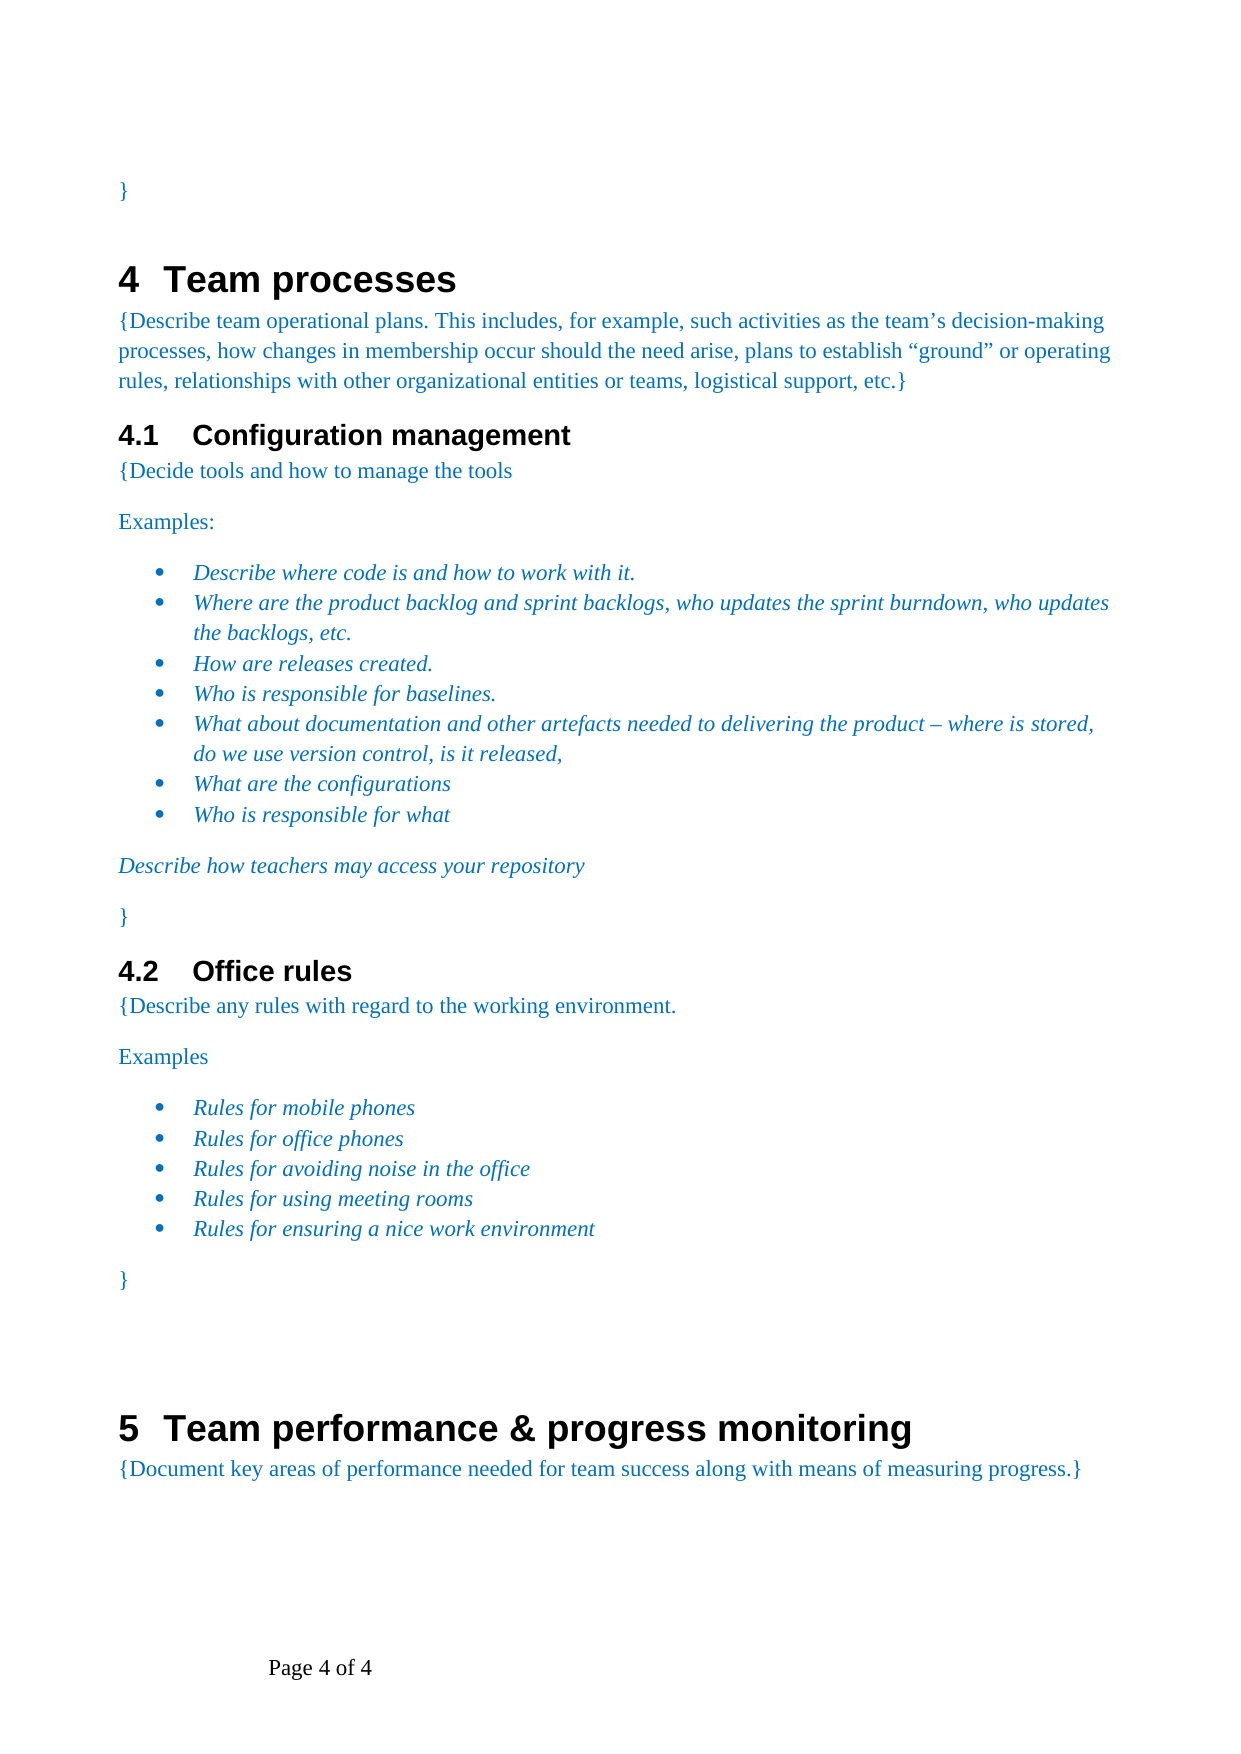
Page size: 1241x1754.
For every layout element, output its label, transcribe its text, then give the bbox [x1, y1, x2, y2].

list What are the configurations [156, 771, 1122, 797]
text Examples: [118, 508, 1122, 534]
subtitle Office rules [118, 954, 1122, 987]
text {Decide tools and how to manage the tools [118, 457, 1122, 483]
text Examples [118, 1043, 1122, 1070]
text {Describe team operational plans. This includes, for example, such activities as the team’s decision-making processes, how changes in membership occur should the need arise, plans to establish “ground” or operating rules, relationships with other organizational entities or teams, logistical support, etc.} [118, 307, 1122, 394]
list {Document key areas of performance needed for team success along with means of measuring progress.} [118, 1456, 1122, 1482]
subtitle Team processes [118, 257, 1122, 301]
list Describe where code is and how to work with it. [156, 559, 1122, 585]
text Describe how teachers may access your repository [118, 852, 1122, 878]
text } [118, 1266, 1122, 1293]
list Who is responsible for baselines. [156, 680, 1122, 706]
list Who is responsible for what [156, 801, 1122, 827]
text } [118, 177, 1122, 203]
list Rules for ensuring a nice work environment [156, 1215, 1122, 1242]
list Rules for avoiding noise in the office [156, 1155, 1122, 1181]
list Rules for using meeting rooms [156, 1185, 1122, 1211]
list Rules for mobile phones [156, 1094, 1122, 1121]
list Rules for office phones [156, 1125, 1122, 1151]
subtitle Team performance & progress monitoring [118, 1406, 1122, 1449]
list What about documentation and other artefacts needed to delivering the product – where is stored, do we use version control, is it released, [156, 710, 1122, 767]
list How are releases created. [156, 650, 1122, 676]
subtitle Configuration management [118, 418, 1122, 452]
list Where are the product backlog and sprint backlogs, who updates the sprint burndown, who updates the backlogs, etc. [156, 589, 1122, 646]
text } [118, 903, 1122, 929]
text {Describe any rules with regard to the working environment. [118, 992, 1122, 1019]
